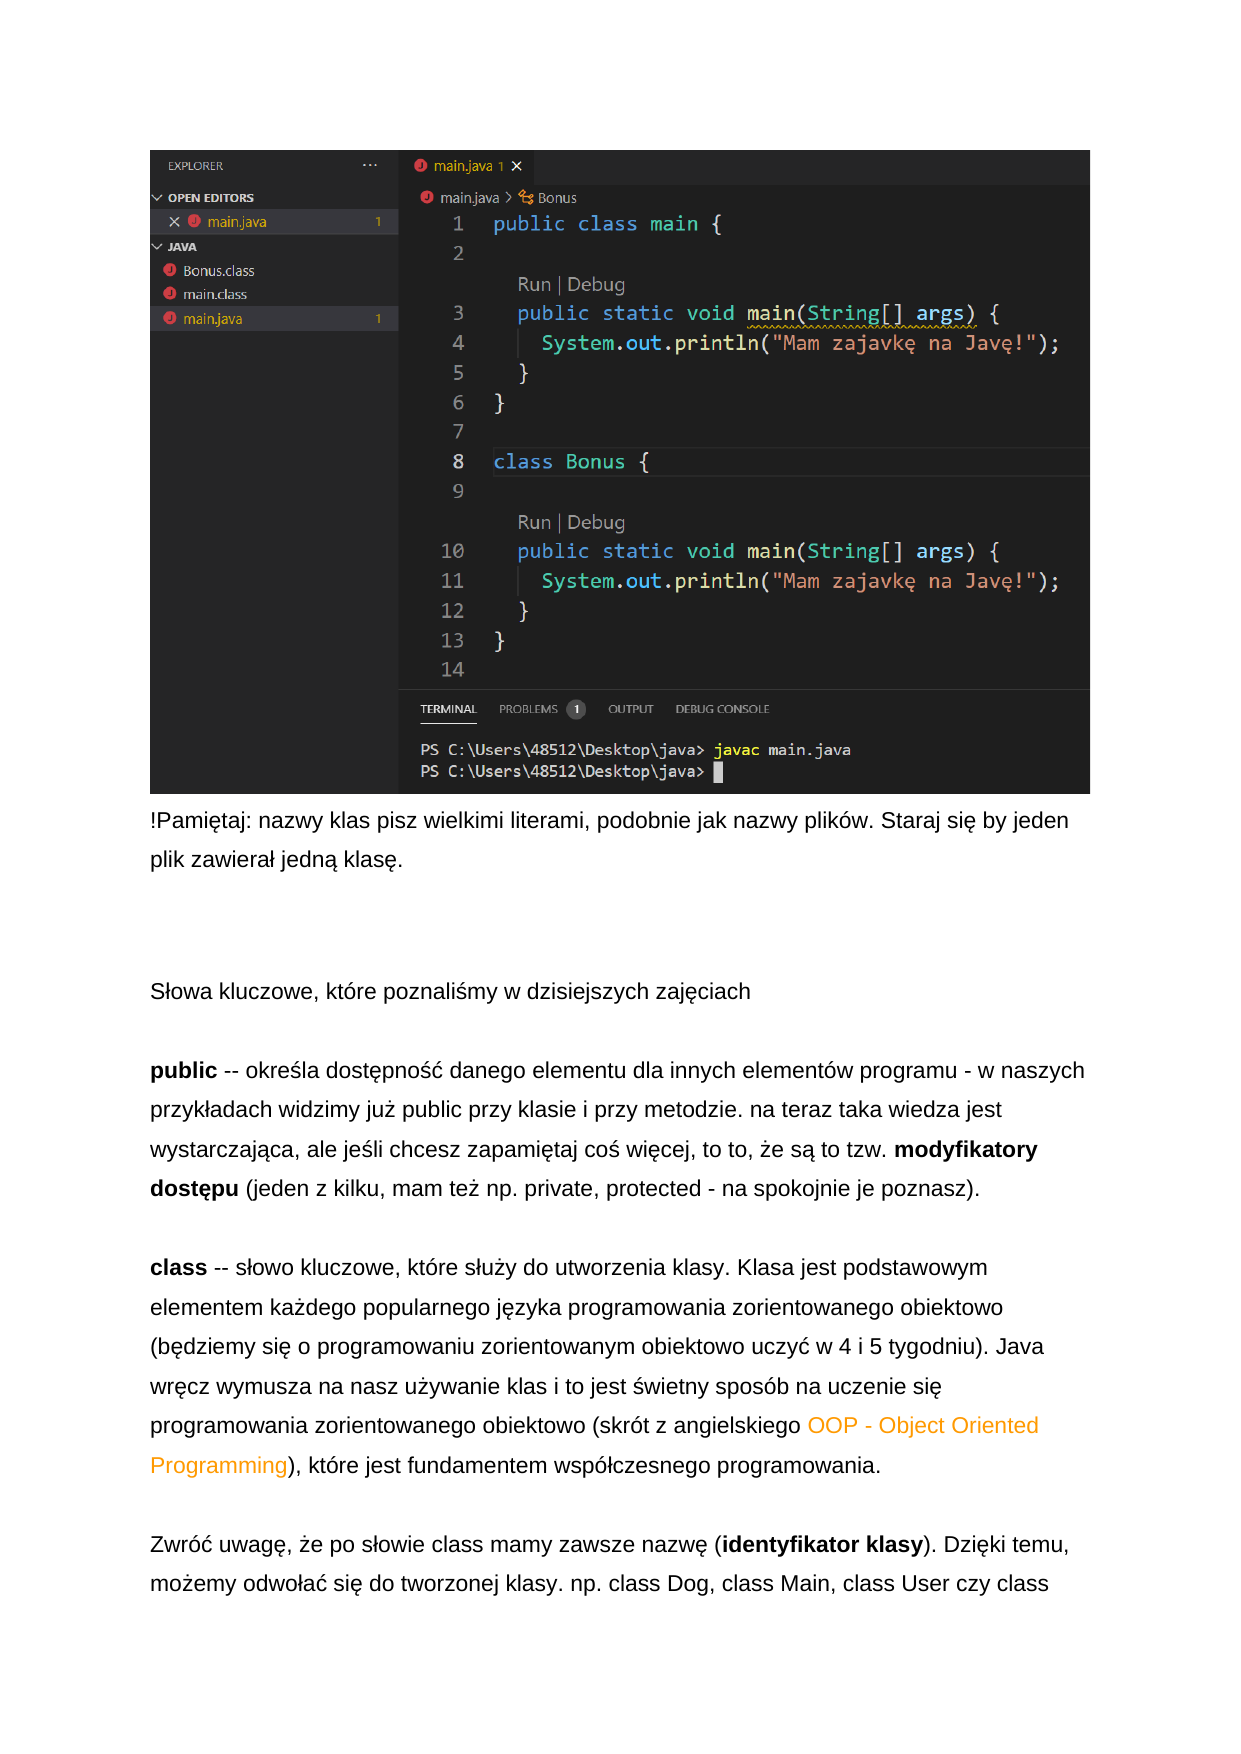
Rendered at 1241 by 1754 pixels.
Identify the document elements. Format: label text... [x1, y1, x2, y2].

picture [150, 150, 1091, 794]
text Słowa kluczowe, które poznaliśmy w dzisiejszych zajęciach [150, 978, 1090, 1004]
text public -- określa dostępność danego elementu dla innych elementów programu - w naszych przykładach widzimy już public przy klasie i przy metodzie. na teraz taka wiedza jest wystarczająca, ale jeśli chcesz zapamiętaj coś więcej, to to, że są to tzw. modyfikatory dostępu (jeden z kilku, mam też np. private, protected - na spokojnie je poznasz). [150, 1057, 1090, 1202]
text Zwróć uwagę, że po słowie class mamy zawsze nazwę (identyfikator klasy). Dzięki temu, możemy odwołać się do tworzonej klasy. np. class Dog, class Main, class User czy class [150, 1531, 1090, 1596]
text class -- słowo kluczowe, które służy do utworzenia klasy. Klasa jest podstawowym elementem każdego popularnego języka programowania zorientowanego obiektowo (będziemy się o programowaniu zorientowanym obiektowo uczyć w 4 i 5 tygodniu). Java wręcz wymusza na nasz używanie klas i to jest świetny sposób na uczenie się programowania zorientowanego obiektowo (skrót z angielskiego OOP - Object Oriented Programming), które jest fundamentem współczesnego programowania. [150, 1254, 1090, 1478]
text !Pamiętaj: nazwy klas pisz wielkimi literami, podobnie jak nazwy plików. Staraj się by jeden plik zawierał jedną klasę. [150, 807, 1090, 873]
